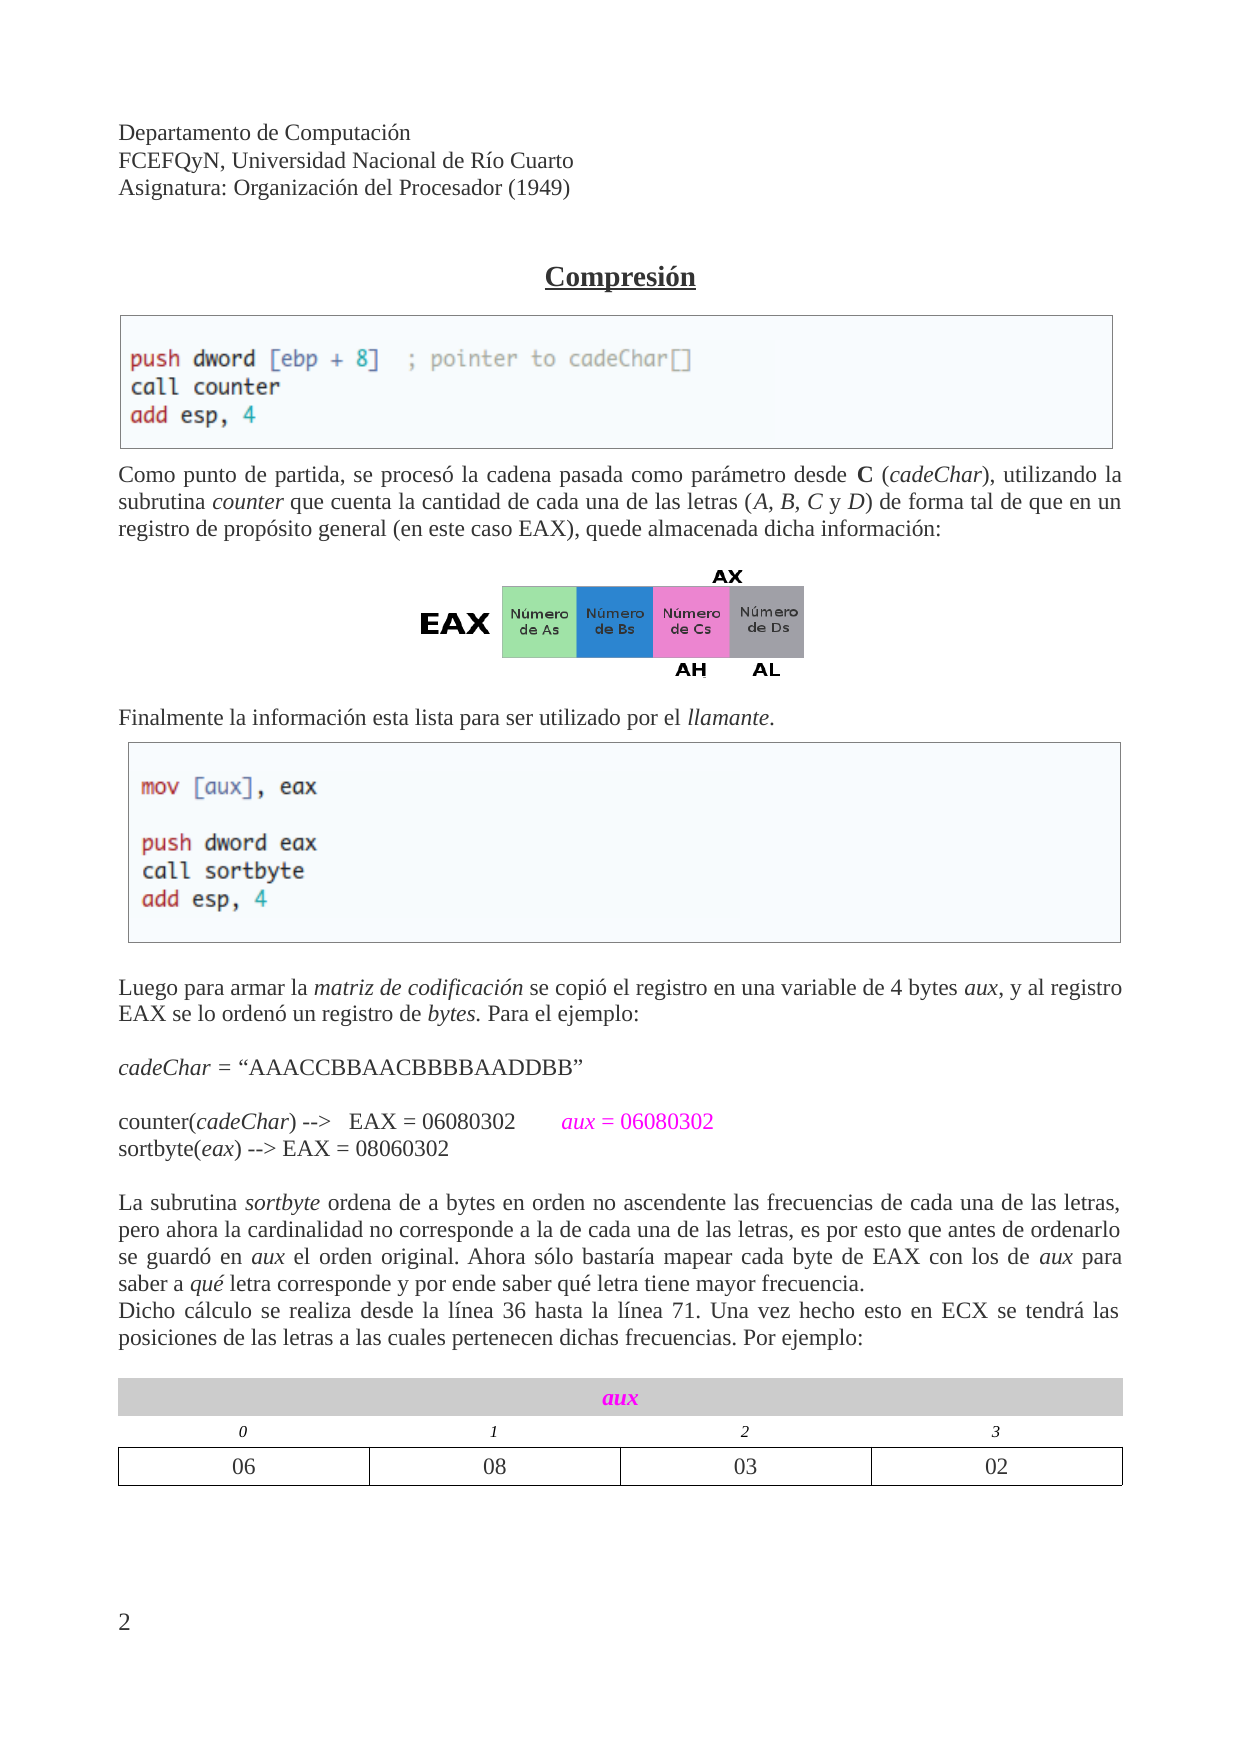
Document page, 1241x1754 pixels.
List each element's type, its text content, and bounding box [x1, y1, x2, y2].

picture [415, 552, 825, 696]
text counter(cadeChar) --> EAX = 06080302 aux = 06080302 [118, 1108, 1122, 1135]
table_cell 08 [370, 1448, 620, 1485]
text Finalmente la información esta lista para ser utilizado por el llamante. [118, 703, 1122, 730]
text Como punto de partida, se procesó la cadena pasada como parámetro desde C (cadeChar), utilizando la subrutina counter que cuenta la cantidad de cada una de las letras (A, B, C y D) de forma tal de que en un registro de propósito general (en este caso EAX), quede almacenada dicha información: [118, 460, 1122, 541]
table_header 2 [620, 1416, 871, 1447]
table_header 3 [871, 1416, 1122, 1447]
table_header aux [596, 1378, 1123, 1416]
text Luego para armar la matriz de codificación se copió el registro en una variable de 4 bytes aux, y al registro EAX se lo ordenó un registro de bytes. Para el ejemplo: [118, 973, 1122, 1027]
table_header 1 [369, 1416, 620, 1447]
text cadeChar = “AAACCBBAACBBBBAADDBB” [118, 1054, 1122, 1081]
text Dicho cálculo se realiza desde la línea 36 hasta la línea 71. Una vez hecho esto en ECX se tendrá las posiciones de las letras a las cuales pertenecen dichas frecuencias. Por ejemplo: [118, 1297, 1122, 1351]
table_cell 03 [621, 1448, 871, 1485]
table_header 0 [118, 1416, 369, 1447]
picture [115, 340, 120, 442]
text Compresión [118, 259, 1122, 293]
table_cell 06 [119, 1448, 369, 1485]
table_cell 02 [872, 1448, 1122, 1485]
text sortbyte(eax) --> EAX = 08060302 [118, 1135, 1122, 1162]
table_header [118, 1378, 596, 1416]
text La subrutina sortbyte ordena de a bytes en orden no ascendente las frecuencias de cada una de las letras, pero ahora la cardinalidad no corresponde a la de cada una de las letras, es por esto que antes de ordenarlo se guardó en aux el orden original. Ahora sólo bastaría mapear cada byte de EAX con los de aux para saber a qué letra corresponde y por ende saber qué letra tiene mayor frecuencia. [118, 1189, 1122, 1297]
